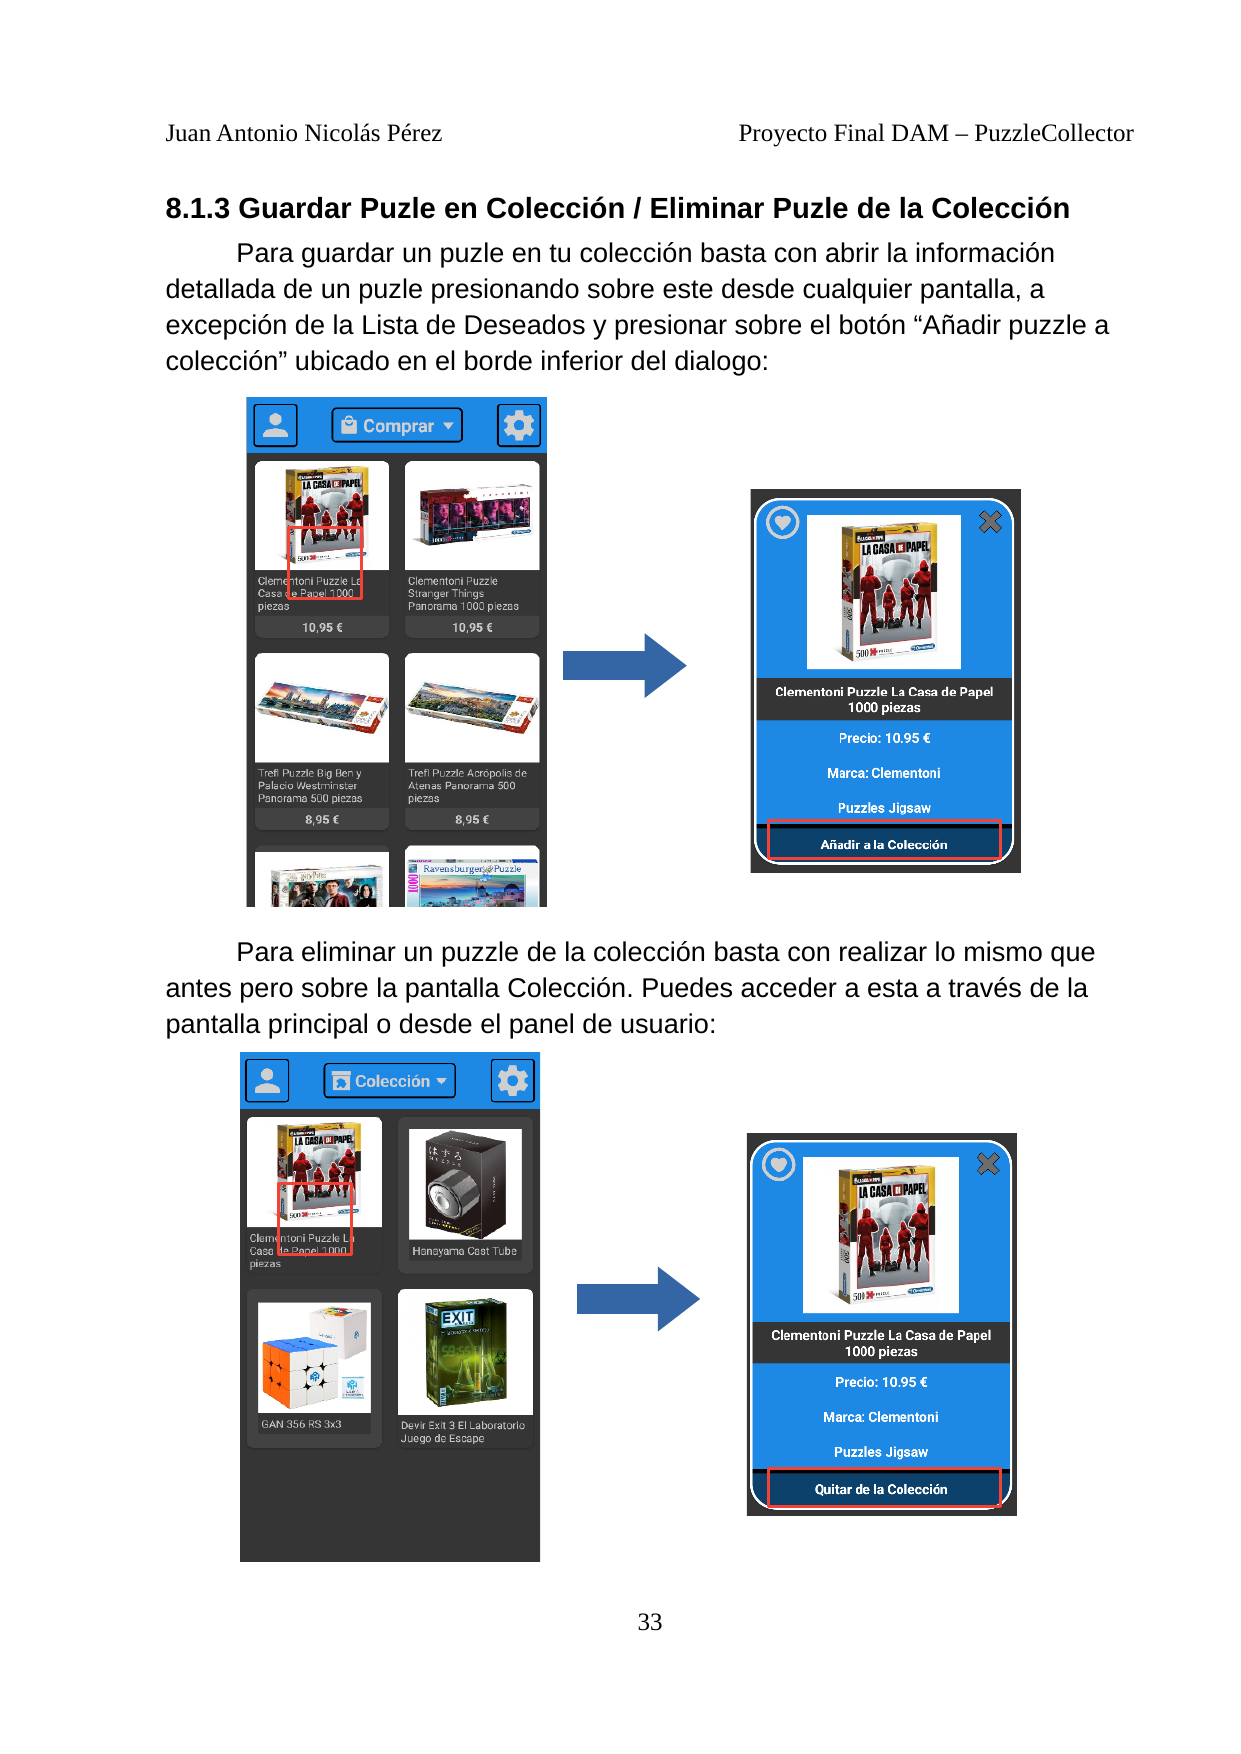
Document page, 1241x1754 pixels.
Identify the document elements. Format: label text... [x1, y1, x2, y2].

picture [746, 1133, 1017, 1516]
picture [246, 397, 547, 907]
text Para eliminar un puzzle de la colección basta con realizar lo mismo que antes pero sobre la pantalla Colección. Puedes acceder a esta a través de la pantalla principal o desde el panel de usuario: [165, 395, 1134, 1039]
picture [240, 1052, 541, 1562]
text Para guardar un puzle en tu colección basta con abrir la información detallada de un puzle presionando sobre este desde cualquier pantalla, a excepción de la Lista de Deseados y presionar sobre el botón “Añadir puzzle a colección” ubicado en el borde inferior del dialogo: [165, 237, 1134, 376]
picture [750, 489, 1021, 873]
subtitle 8.1.3 Guardar Puzle en Colección / Eliminar Puzle de la Colección [165, 191, 1134, 224]
